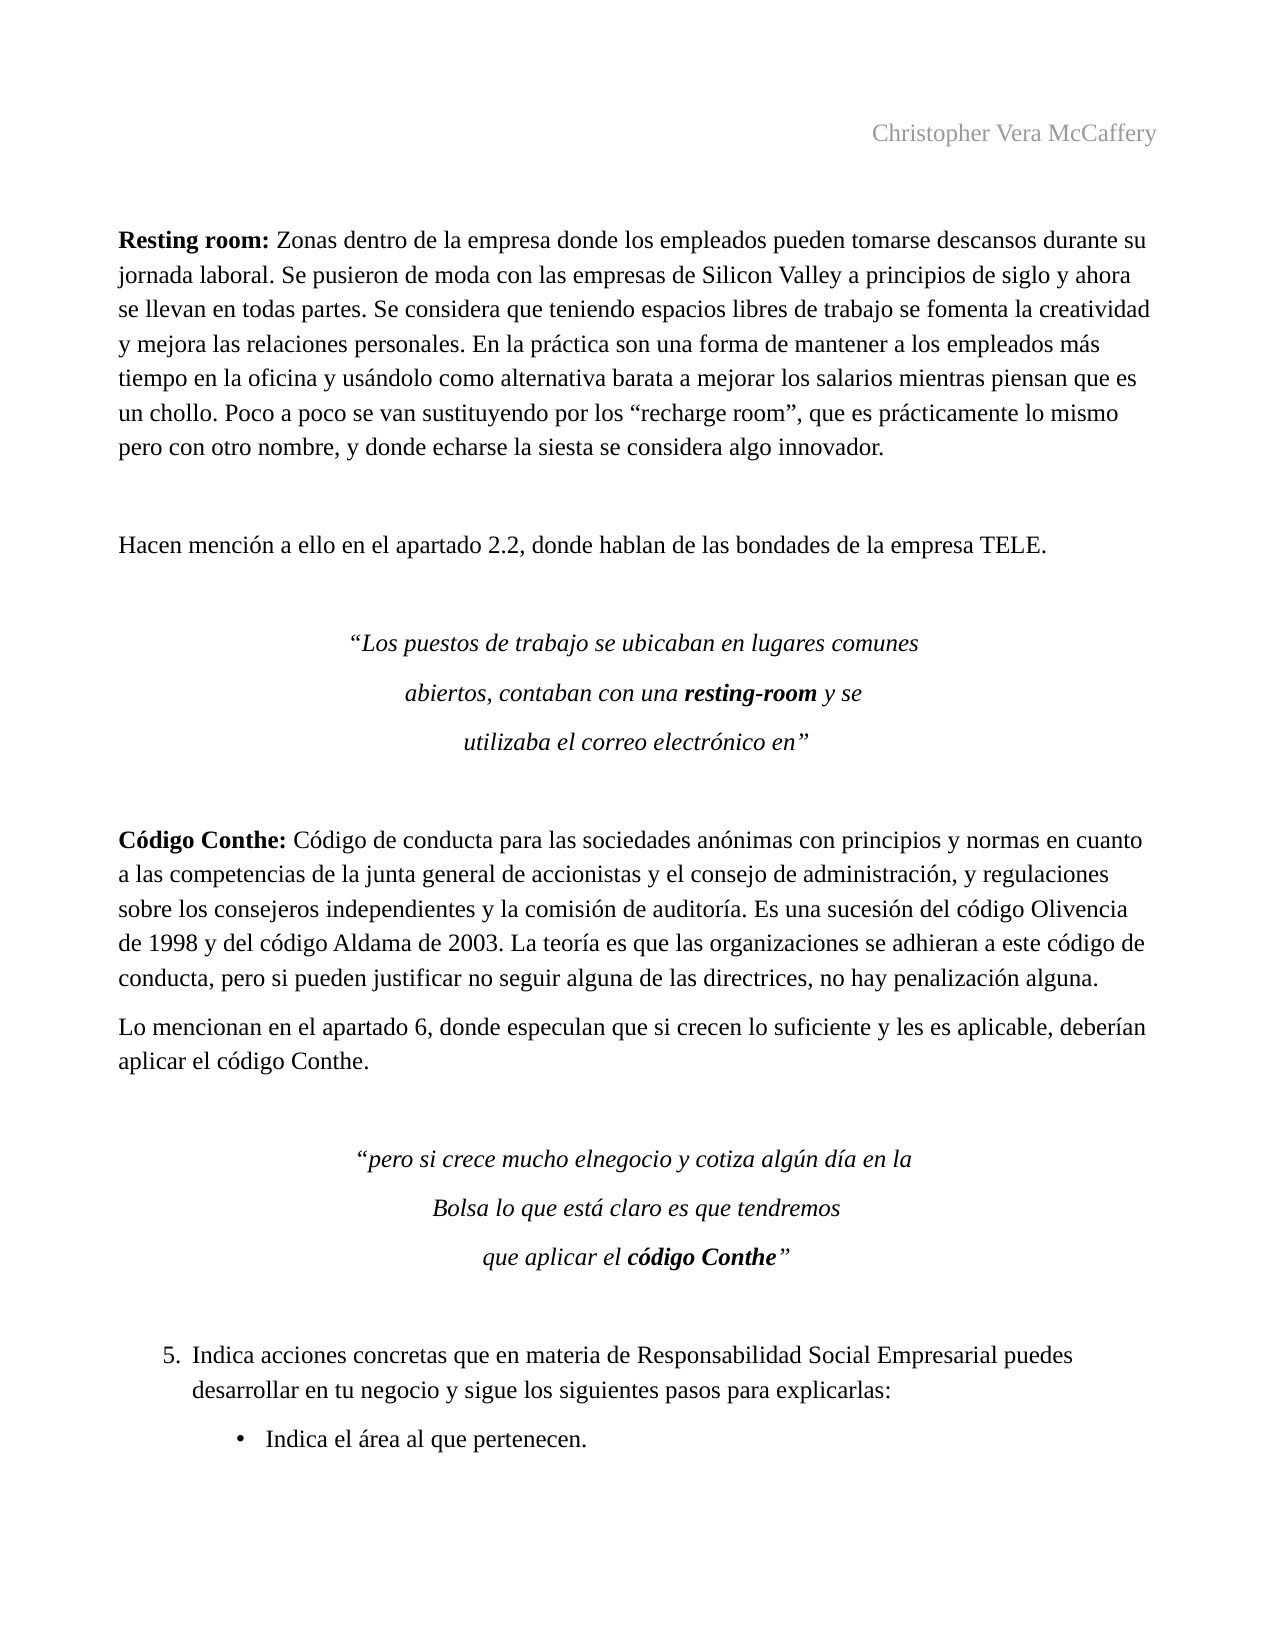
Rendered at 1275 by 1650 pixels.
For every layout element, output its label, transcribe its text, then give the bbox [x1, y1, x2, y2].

text Bolsa lo que está claro es que tendremos [118, 1193, 1157, 1222]
list Indica el área al que pertenecen. [236, 1424, 1157, 1453]
text Resting room: Zonas dentro de la empresa donde los empleados pueden tomarse descansos durante su jornada laboral. Se pusieron de moda con las empresas de Silicon Valley a principios de siglo y ahora se llevan en todas partes. Se considera que teniendo espacios libres de trabajo se fomenta la creatividad y mejora las relaciones personales. En la práctica son una forma de mantener a los empleados más tiempo en la oficina y usándolo como alternativa barata a mejorar los salarios mientras piensan que es un chollo. Poco a poco se van sustituyendo por los “recharge room”, que es prácticamente lo mismo pero con otro nombre, y donde echarse la siesta se considera algo innovador. [118, 225, 1157, 461]
text “pero si crece mucho elnegocio y cotiza algún día en la [118, 1144, 1157, 1173]
text Hacen mención a ello en el apartado 2.2, donde hablan de las bondades de la empresa TELE. [118, 530, 1157, 559]
text que aplicar el código Conthe” [118, 1242, 1157, 1271]
list Indica acciones concretas que en materia de Responsabilidad Social Empresarial puedes desarrollar en tu negocio y sigue los siguientes pasos para explicarlas: [162, 1341, 1157, 1404]
text “Los puestos de trabajo se ubicaban en lugares comunes [118, 628, 1157, 657]
text Código Conthe: Código de conducta para las sociedades anónimas con principios y normas en cuanto a las competencias de la junta general de accionistas y el consejo de administración, y regulaciones sobre los consejeros independientes y la comisión de auditoría. Es una sucesión del código Olivencia de 1998 y del código Aldama de 2003. La teoría es que las organizaciones se adhieran a este código de conducta, pero si pueden justificar no seguir alguna de las directrices, no hay penalización alguna. [118, 825, 1157, 991]
text Lo mencionan en el apartado 6, donde especulan que si crecen lo suficiente y les es aplicable, deberían aplicar el código Conthe. [118, 1012, 1157, 1075]
text abiertos, contaban con una resting-room y se [118, 678, 1157, 706]
text utilizaba el correo electrónico en” [118, 727, 1157, 755]
